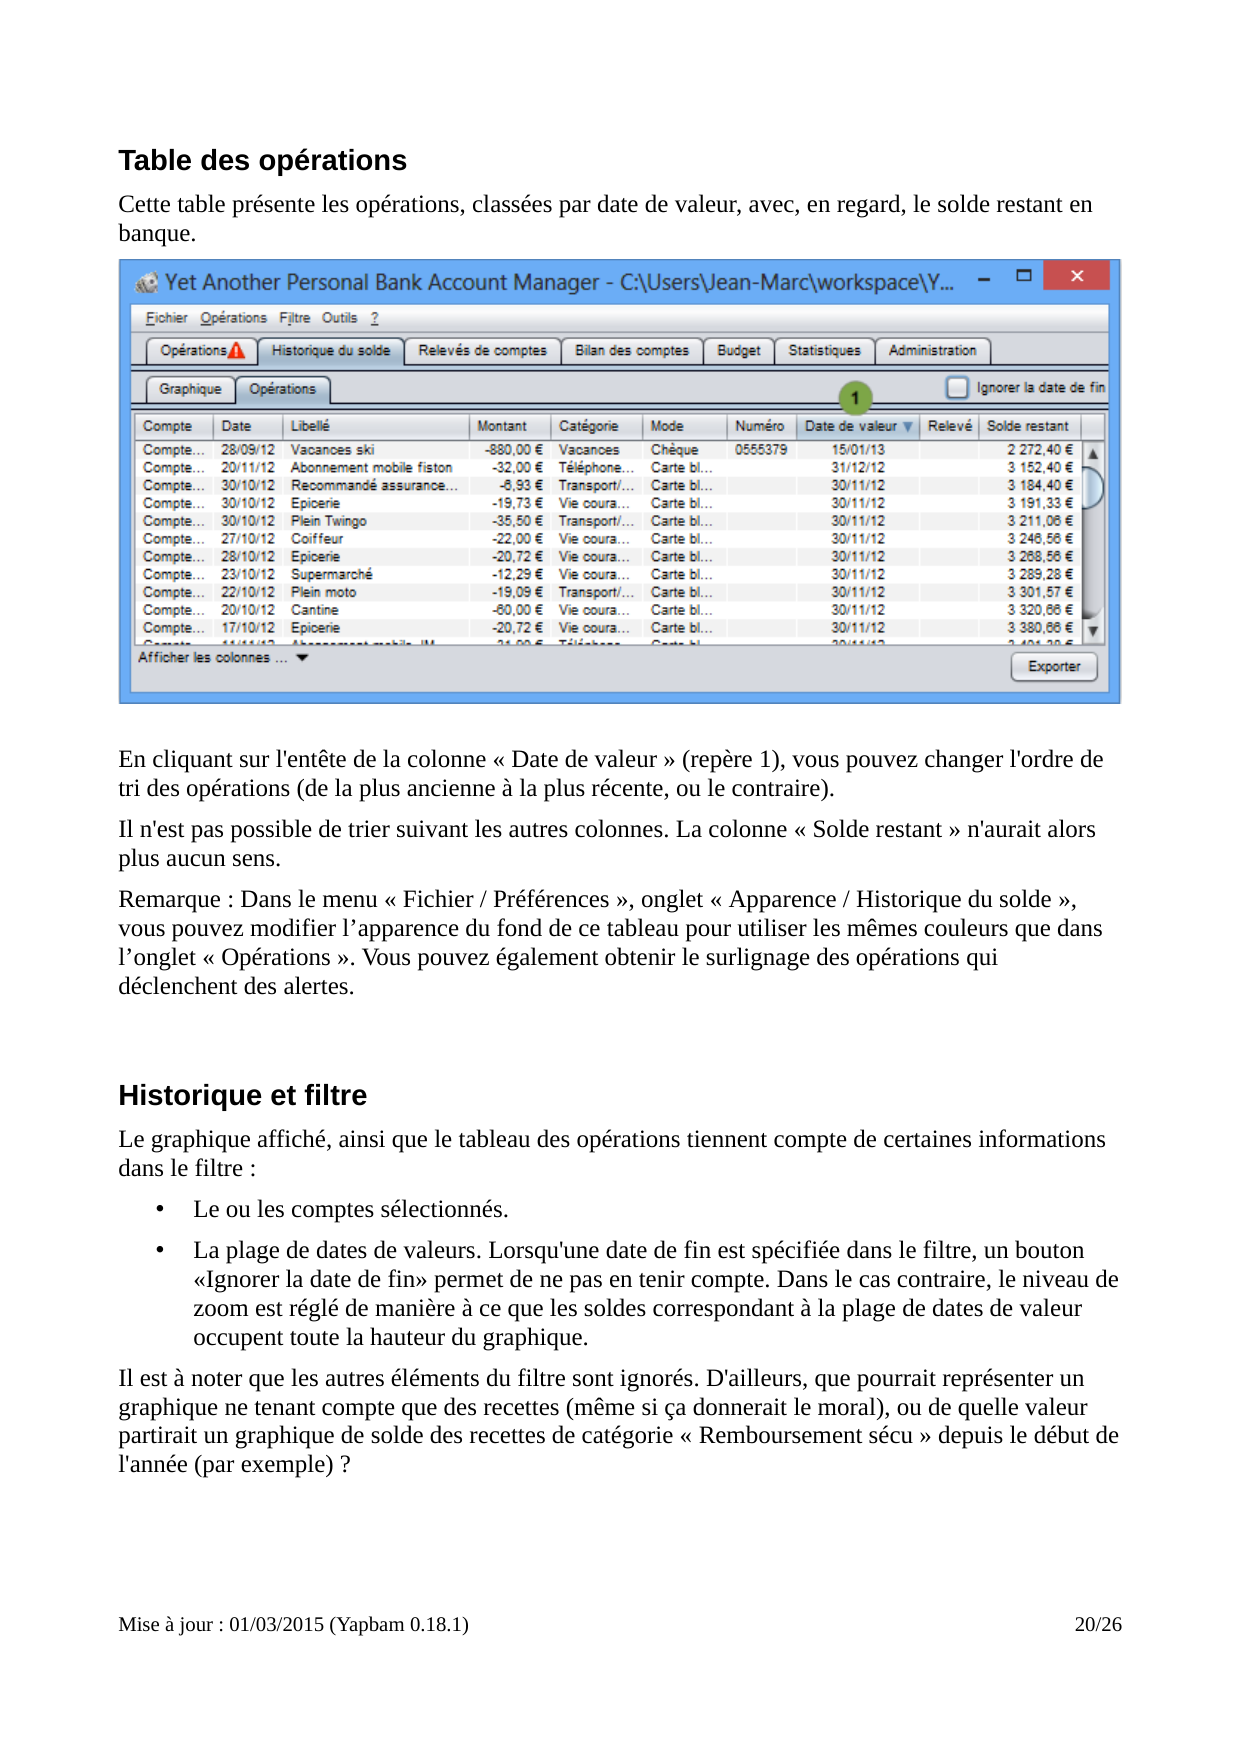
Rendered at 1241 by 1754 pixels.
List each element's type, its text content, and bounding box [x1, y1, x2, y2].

text Il n'est pas possible de trier suivant les autres colonnes. La colonne « Solde restant » n'aurait alors plus aucun sens. [118, 814, 1122, 872]
subtitle Historique et filtre [118, 1078, 1122, 1112]
text En cliquant sur l'entête de la colonne « Date de valeur » (repère 1), vous pouvez changer l'ordre de tri des opérations (de la plus ancienne à la plus récente, ou le contraire). [118, 744, 1122, 802]
picture [118, 259, 1122, 704]
list Le ou les comptes sélectionnés. [156, 1194, 1122, 1223]
text Cette table présente les opérations, classées par date de valeur, avec, en regard, le solde restant en banque. [118, 189, 1122, 247]
text Le graphique affiché, ainsi que le tableau des opérations tiennent compte de certaines informations dans le filtre : [118, 1124, 1122, 1182]
text Remarque : Dans le menu « Fichier / Préférences », onglet « Apparence / Historique du solde », vous pouvez modifier l’apparence du fond de ce tableau pour utiliser les mêmes couleurs que dans l’onglet « Opérations ». Vous pouvez également obtenir le surlignage des opérations qui déclenchent des alertes. [118, 884, 1122, 999]
subtitle Table des opérations [118, 143, 1122, 177]
text Il est à noter que les autres éléments du filtre sont ignorés. D'ailleurs, que pourrait représenter un graphique ne tenant compte que des recettes (même si ça donnerait le moral), ou de quelle valeur partirait un graphique de solde des recettes de catégorie « Remboursement sécu » depuis le début de l'année (par exemple) ? [118, 1363, 1122, 1478]
list La plage de dates de valeurs. Lorsqu'une date de fin est spécifiée dans le filtre, un bouton «Ignorer la date de fin» permet de ne pas en tenir compte. Dans le cas contraire, le niveau de zoom est réglé de manière à ce que les soldes correspondant à la plage de dates de valeur occupent toute la hauteur du graphique. [156, 1236, 1122, 1351]
